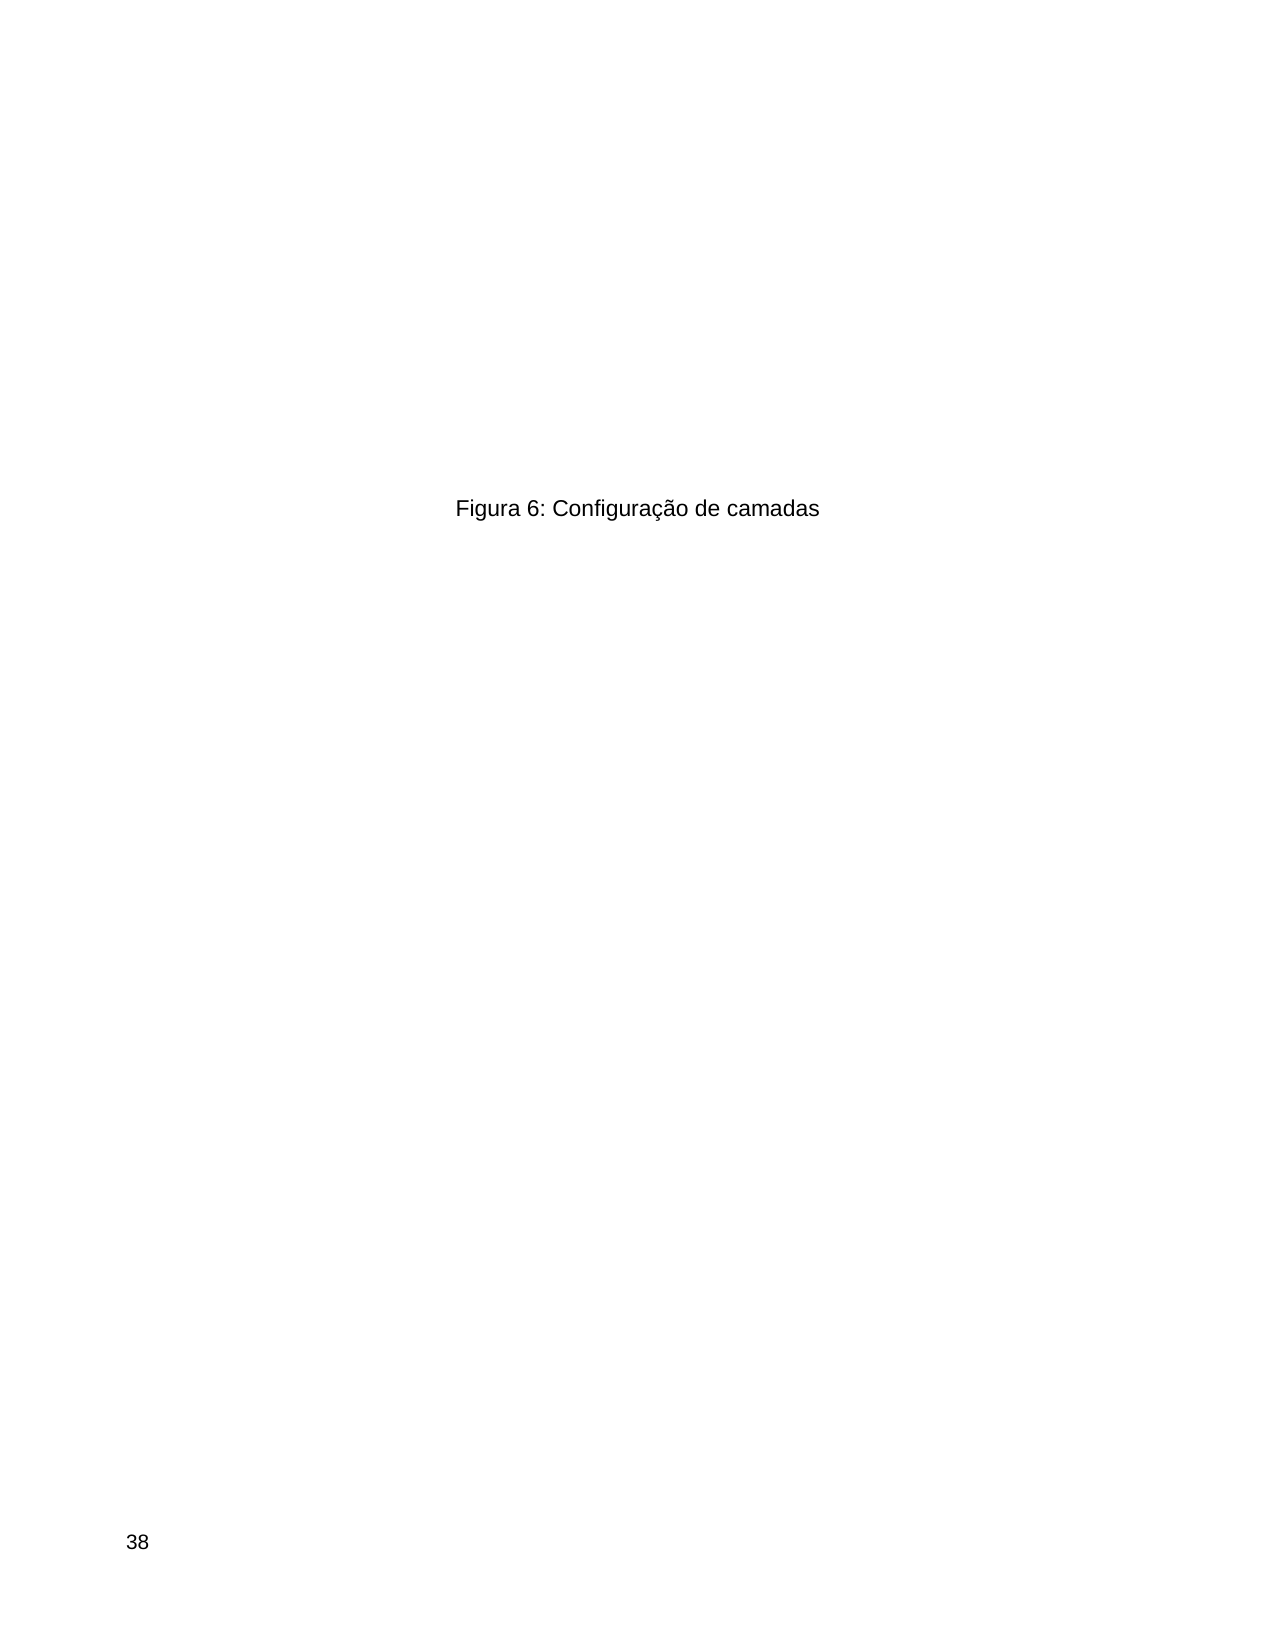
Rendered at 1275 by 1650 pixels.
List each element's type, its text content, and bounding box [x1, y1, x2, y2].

text Figura 6: Configuração de camadas [120, 495, 1155, 521]
